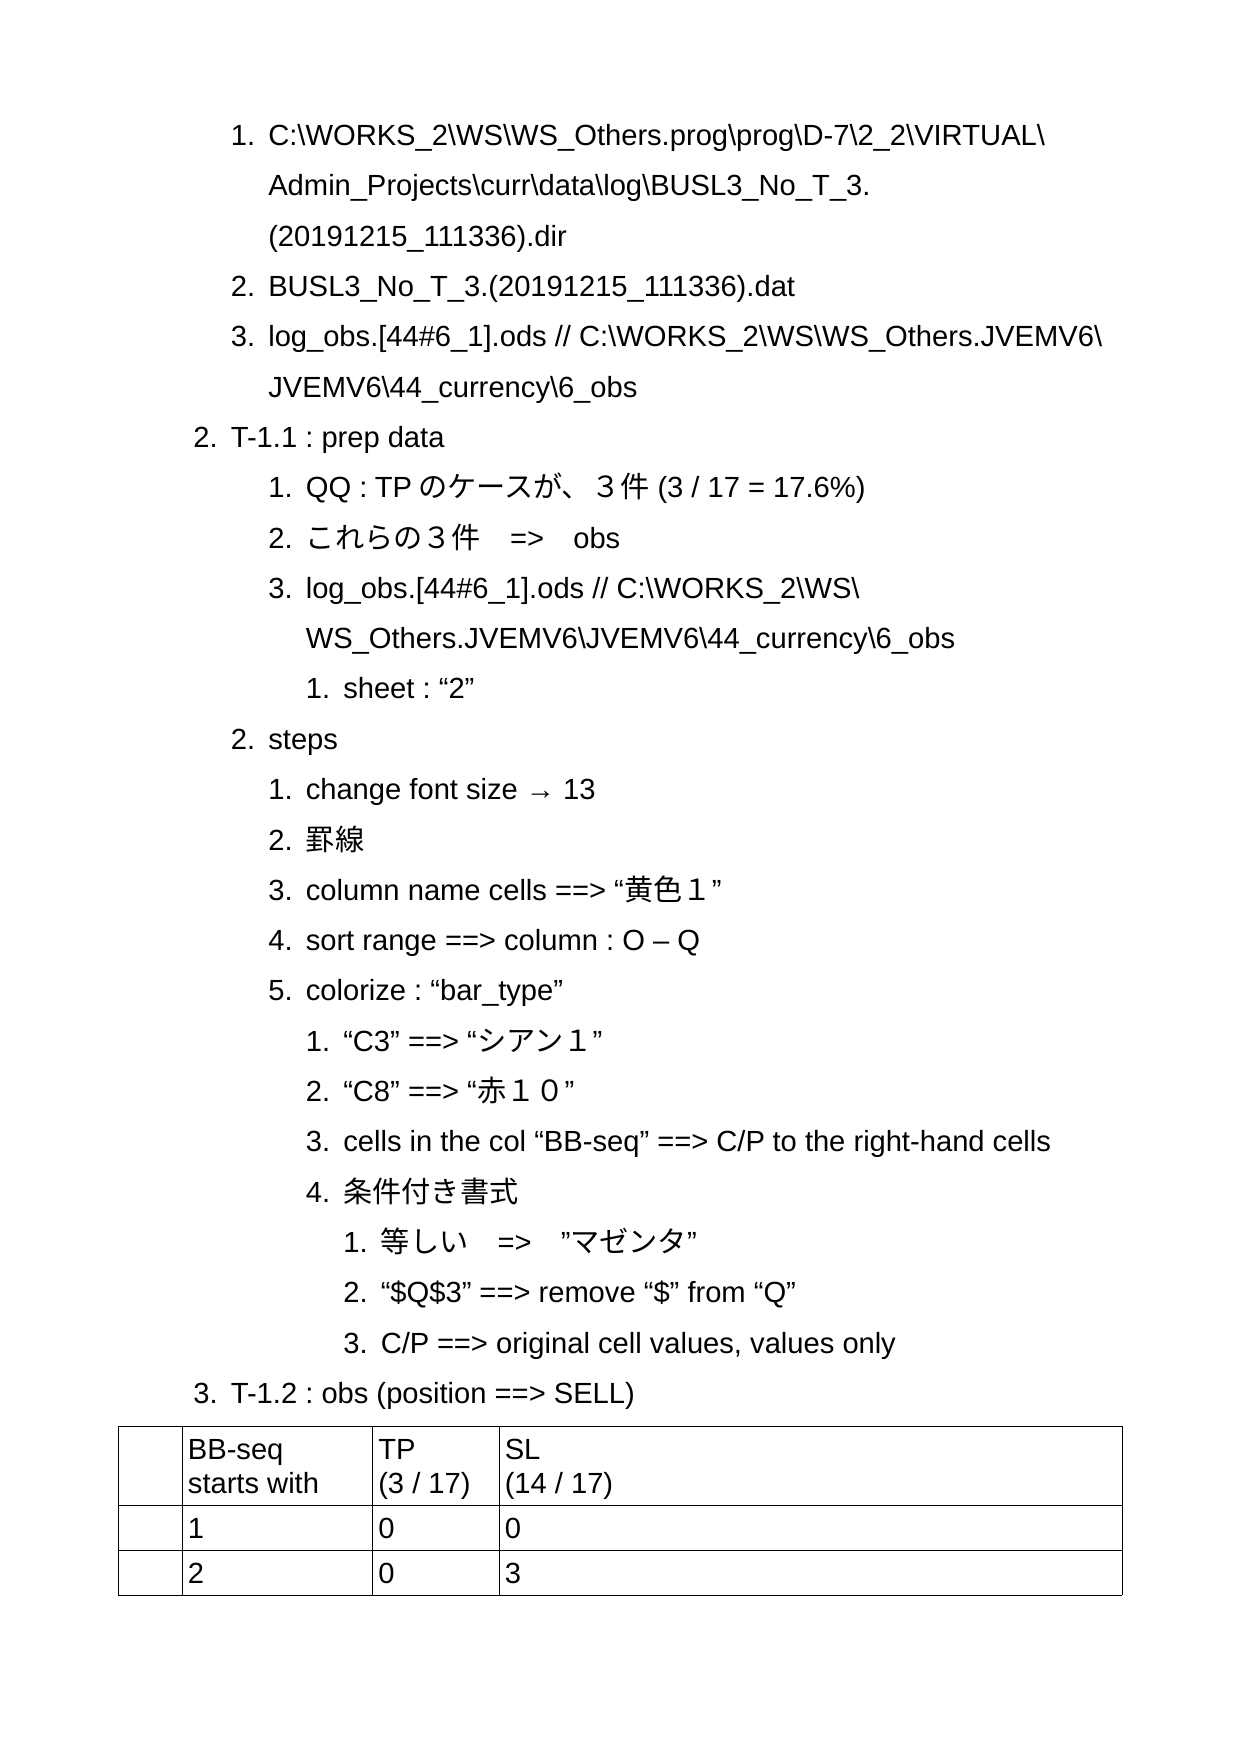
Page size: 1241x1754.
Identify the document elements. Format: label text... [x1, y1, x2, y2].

list 等しい => ”マゼンタ” [343, 1225, 1122, 1258]
list “C3” ==> “シアン１” [306, 1024, 1122, 1057]
list BUSL3_No_T_3.(20191215_111336).dat [231, 269, 1122, 303]
table_cell [119, 1551, 182, 1595]
table_cell 0 [500, 1506, 1122, 1550]
list change font size → 13 [268, 772, 1122, 806]
list C:\WORKS_2\WS\WS_Others.prog\prog\D-7\2_2\VIRTUAL\Admin_Projects\curr\data\log\BUSL3_No_T_3.(20191215_111336).dir [231, 118, 1122, 252]
table_header SL (14 / 17) [500, 1427, 1122, 1505]
list log_obs.[44#6_1].ods // C:\WORKS_2\WS\WS_Others.JVEMV6\JVEMV6\44_currency\6_obs [268, 571, 1122, 655]
table_cell 0 [373, 1506, 499, 1550]
list T-1.1 : prep data [193, 420, 1122, 453]
table_header [119, 1427, 182, 1505]
list log_obs.[44#6_1].ods // C:\WORKS_2\WS\WS_Others.JVEMV6\JVEMV6\44_currency\6_obs [231, 319, 1122, 403]
list sort range ==> column : O – Q [268, 923, 1122, 957]
list QQ : TPのケースが、３件 (3 / 17 = 17.6%) [268, 470, 1122, 504]
list 条件付き書式 [306, 1175, 1122, 1208]
table_cell 1 [183, 1506, 372, 1550]
table_cell 0 [373, 1551, 499, 1595]
list C/P ==> original cell values, values only [343, 1326, 1122, 1359]
table_cell 3 [500, 1551, 1122, 1595]
table_cell 2 [183, 1551, 372, 1595]
list “C8” ==> “赤１０” [306, 1074, 1122, 1108]
list “$Q$3” ==> remove “$” from “Q” [343, 1275, 1122, 1309]
list sheet : “2” [306, 672, 1122, 705]
list T-1.2 : obs (position ==> SELL) [193, 1376, 1122, 1409]
list cells in the col “BB-seq” ==> C/P to the right-hand cells [306, 1124, 1122, 1158]
list これらの３件 => obs [268, 521, 1122, 554]
list steps [231, 722, 1122, 755]
list colorize : “bar_type” [268, 973, 1122, 1007]
list column name cells ==> “黄色１” [268, 873, 1122, 906]
list 罫線 [268, 822, 1122, 856]
table_header TP (3 / 17) [373, 1427, 499, 1505]
table_cell [119, 1506, 182, 1550]
table_header BB-seq starts with [183, 1427, 372, 1505]
